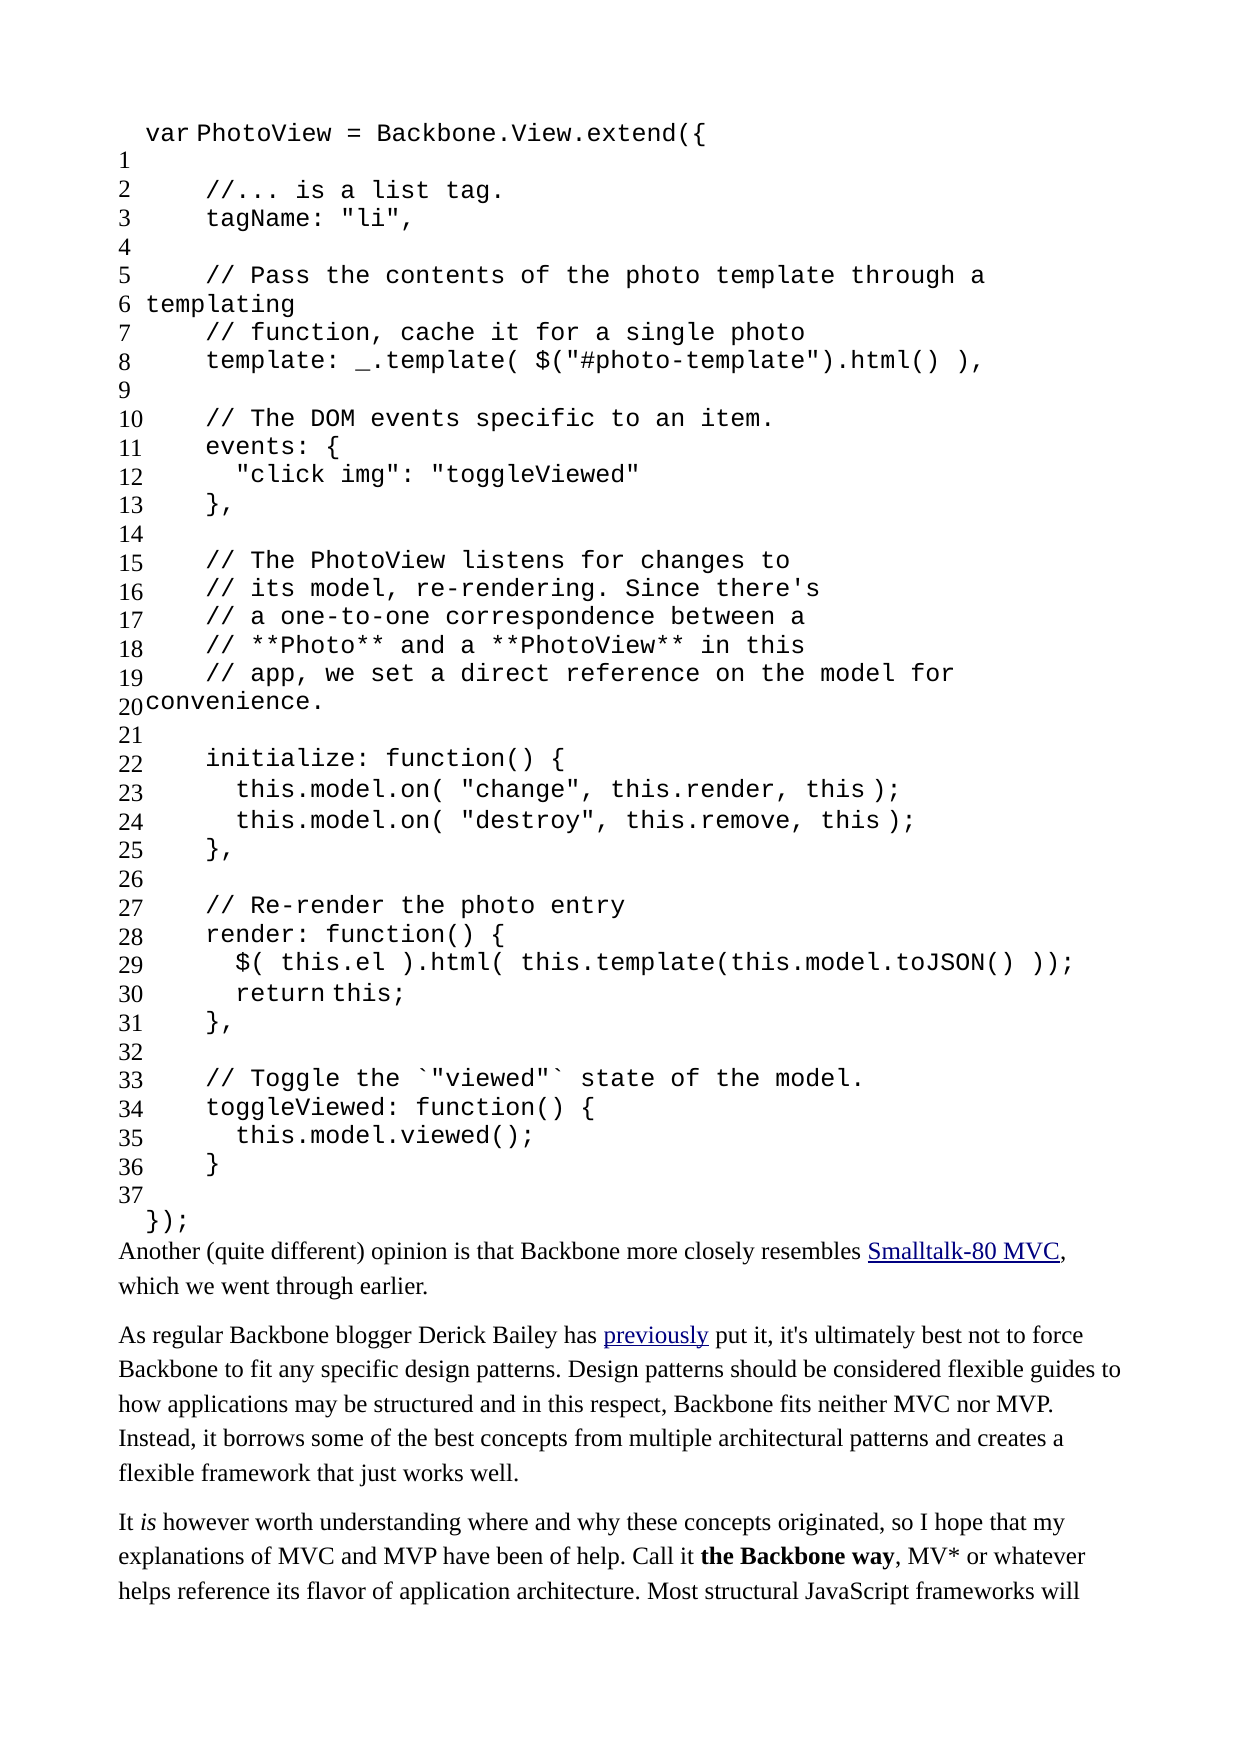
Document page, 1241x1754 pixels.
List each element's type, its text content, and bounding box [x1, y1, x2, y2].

table_header var PhotoView = Backbone.View.extend({ //... is a list tag. tagName: "li", // Pass the contents of the photo template through a templating // function, cache it for a single photo template: _.template( $("#photo-template").html() ), // The DOM events specific to an item. events: { "click img": "toggleViewed" }, // The PhotoView listens for changes to // its model, re-rendering. Since there's // a one-to-one correspondence between a // **Photo** and a **PhotoView** in this // app, we set a direct reference on the model for convenience. initialize: function() { this.model.on( "change", this.render, this ); this.model.on( "destroy", this.remove, this ); }, // Re-render the photo entry render: function() { $( this.el ).html( this.template(this.model.toJSON() )); return this; }, // Toggle the `"viewed"` state of the model. toggleViewed: function() { this.model.viewed(); } }); [145, 118, 1122, 1236]
text Another (quite different) opinion is that Backbone more closely resembles Smalltalk-80 MVC, which we went through earlier. [118, 1236, 1122, 1300]
table_header 1 2 3 4 5 6 7 8 9 10 11 12 13 14 15 16 17 18 19 20 21 22 23 24 25 26 27 28 29 30 31 32 33 34 35 36 37 [118, 118, 145, 1236]
text It is however worth understanding where and why these concepts originated, so I hope that my explanations of MVC and MVP have been of help. Call it the Backbone way, MV* or whatever helps reference its flavor of application architecture. Most structural JavaScript frameworks will [118, 1507, 1122, 1605]
text As regular Backbone blogger Derick Bailey has previously put it, it's ultimately best not to force Backbone to fit any specific design patterns. Design patterns should be considered flexible guides to how applications may be structured and in this respect, Backbone fits neither MVC nor MVP. Instead, it borrows some of the best concepts from multiple architectural patterns and creates a flexible framework that just works well. [118, 1320, 1122, 1487]
